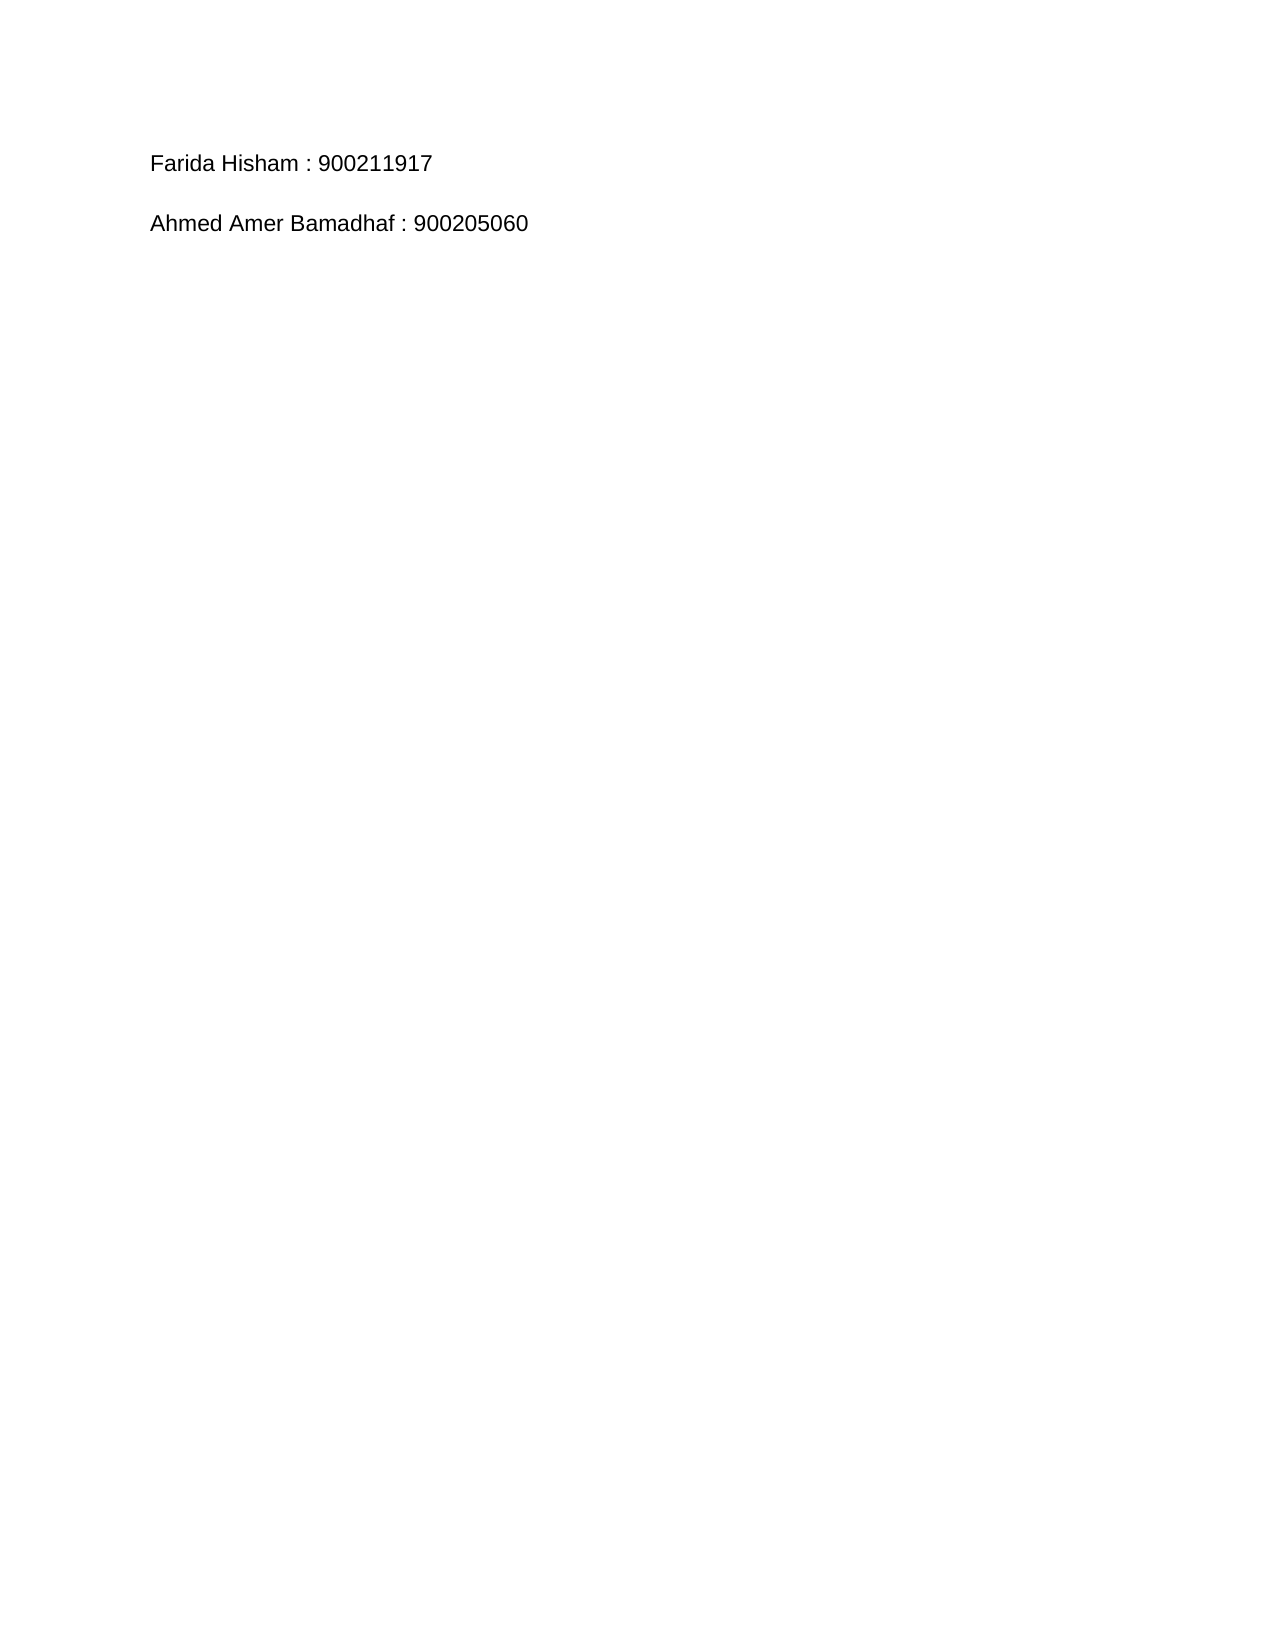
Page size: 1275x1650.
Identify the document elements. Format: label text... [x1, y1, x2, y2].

text Ahmed Amer Bamadhaf : 900205060 [150, 210, 1125, 237]
text Farida Hisham : 900211917 [150, 150, 1125, 176]
